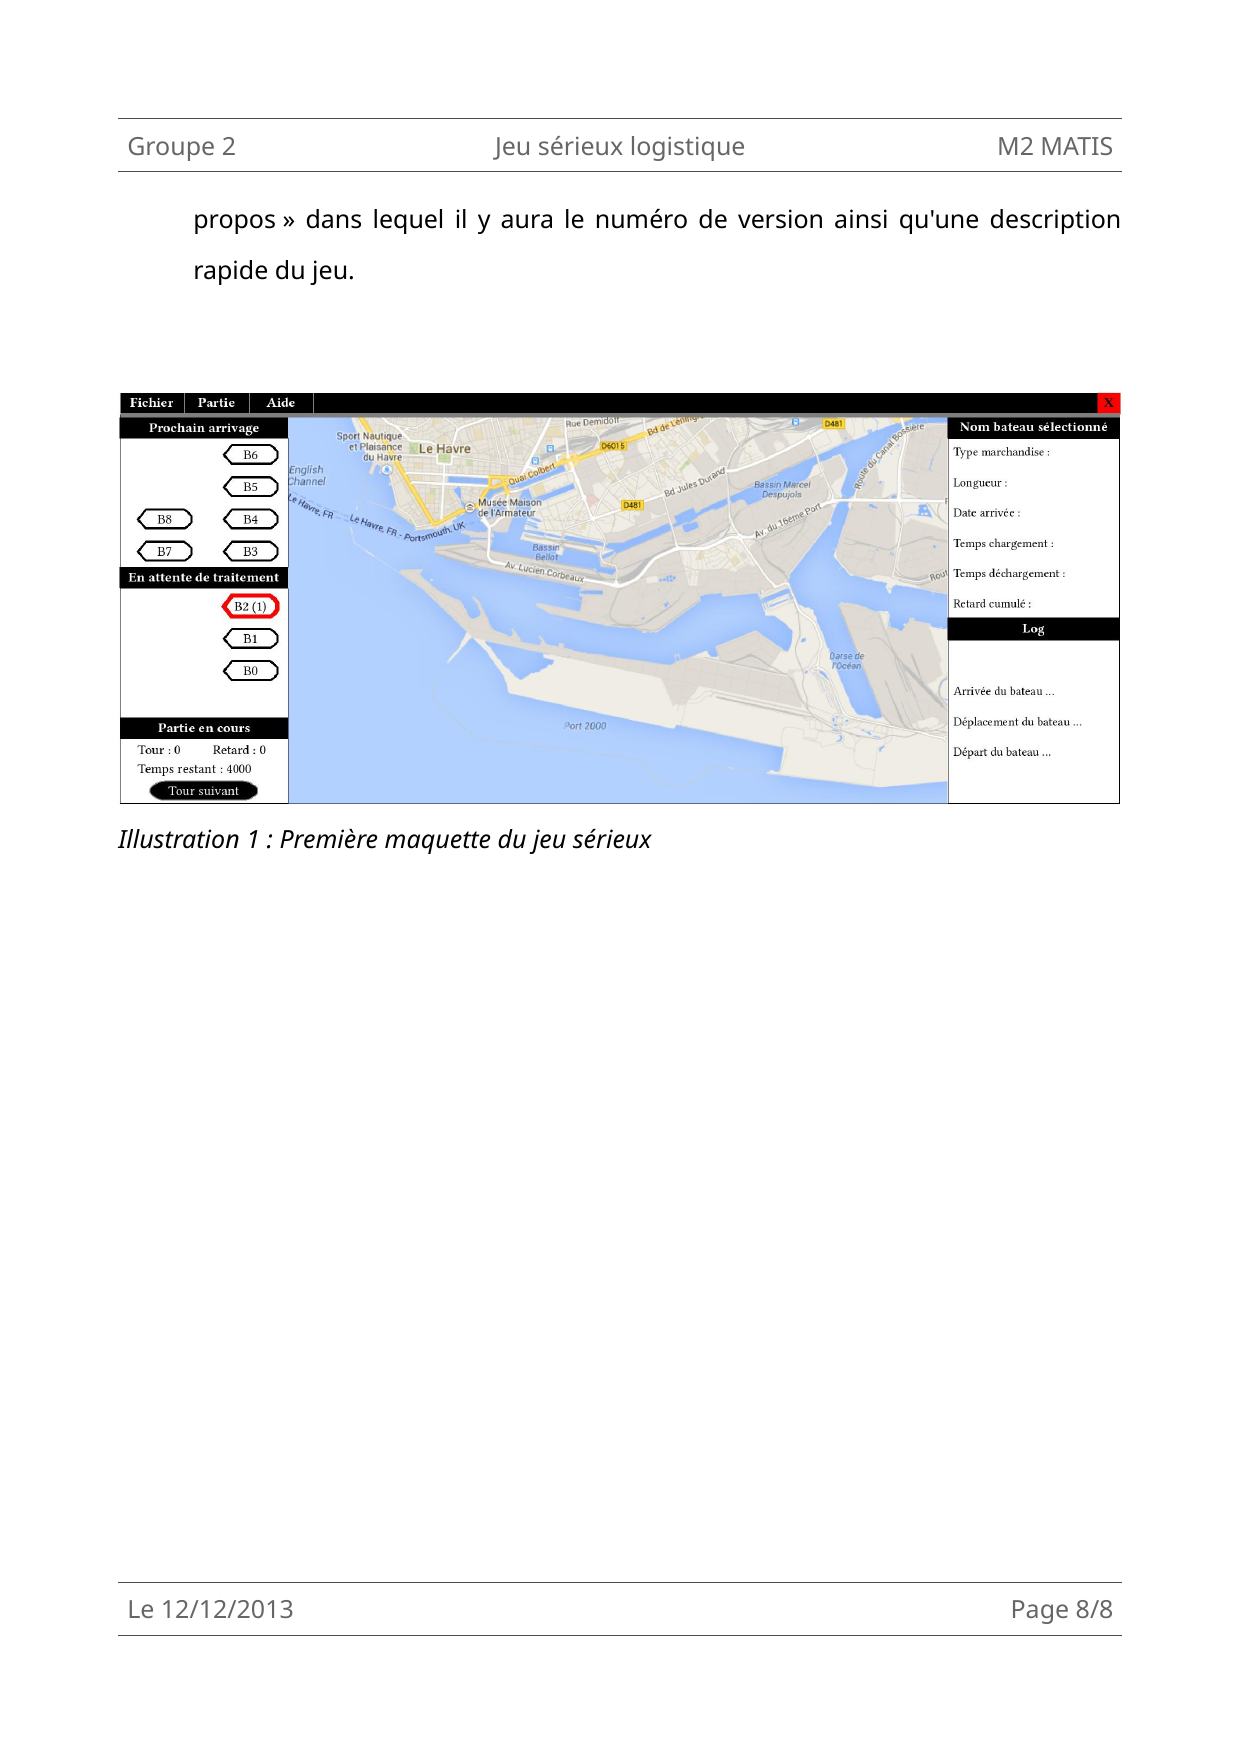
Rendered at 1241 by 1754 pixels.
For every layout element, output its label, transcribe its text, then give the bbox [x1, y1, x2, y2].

text Illustration 1 : Première maquette du jeu sérieux [118, 805, 1122, 856]
list propos » dans lequel il y aura le numéro de version ainsi qu'une description rapide du jeu. [156, 202, 1122, 287]
picture [118, 392, 1123, 805]
